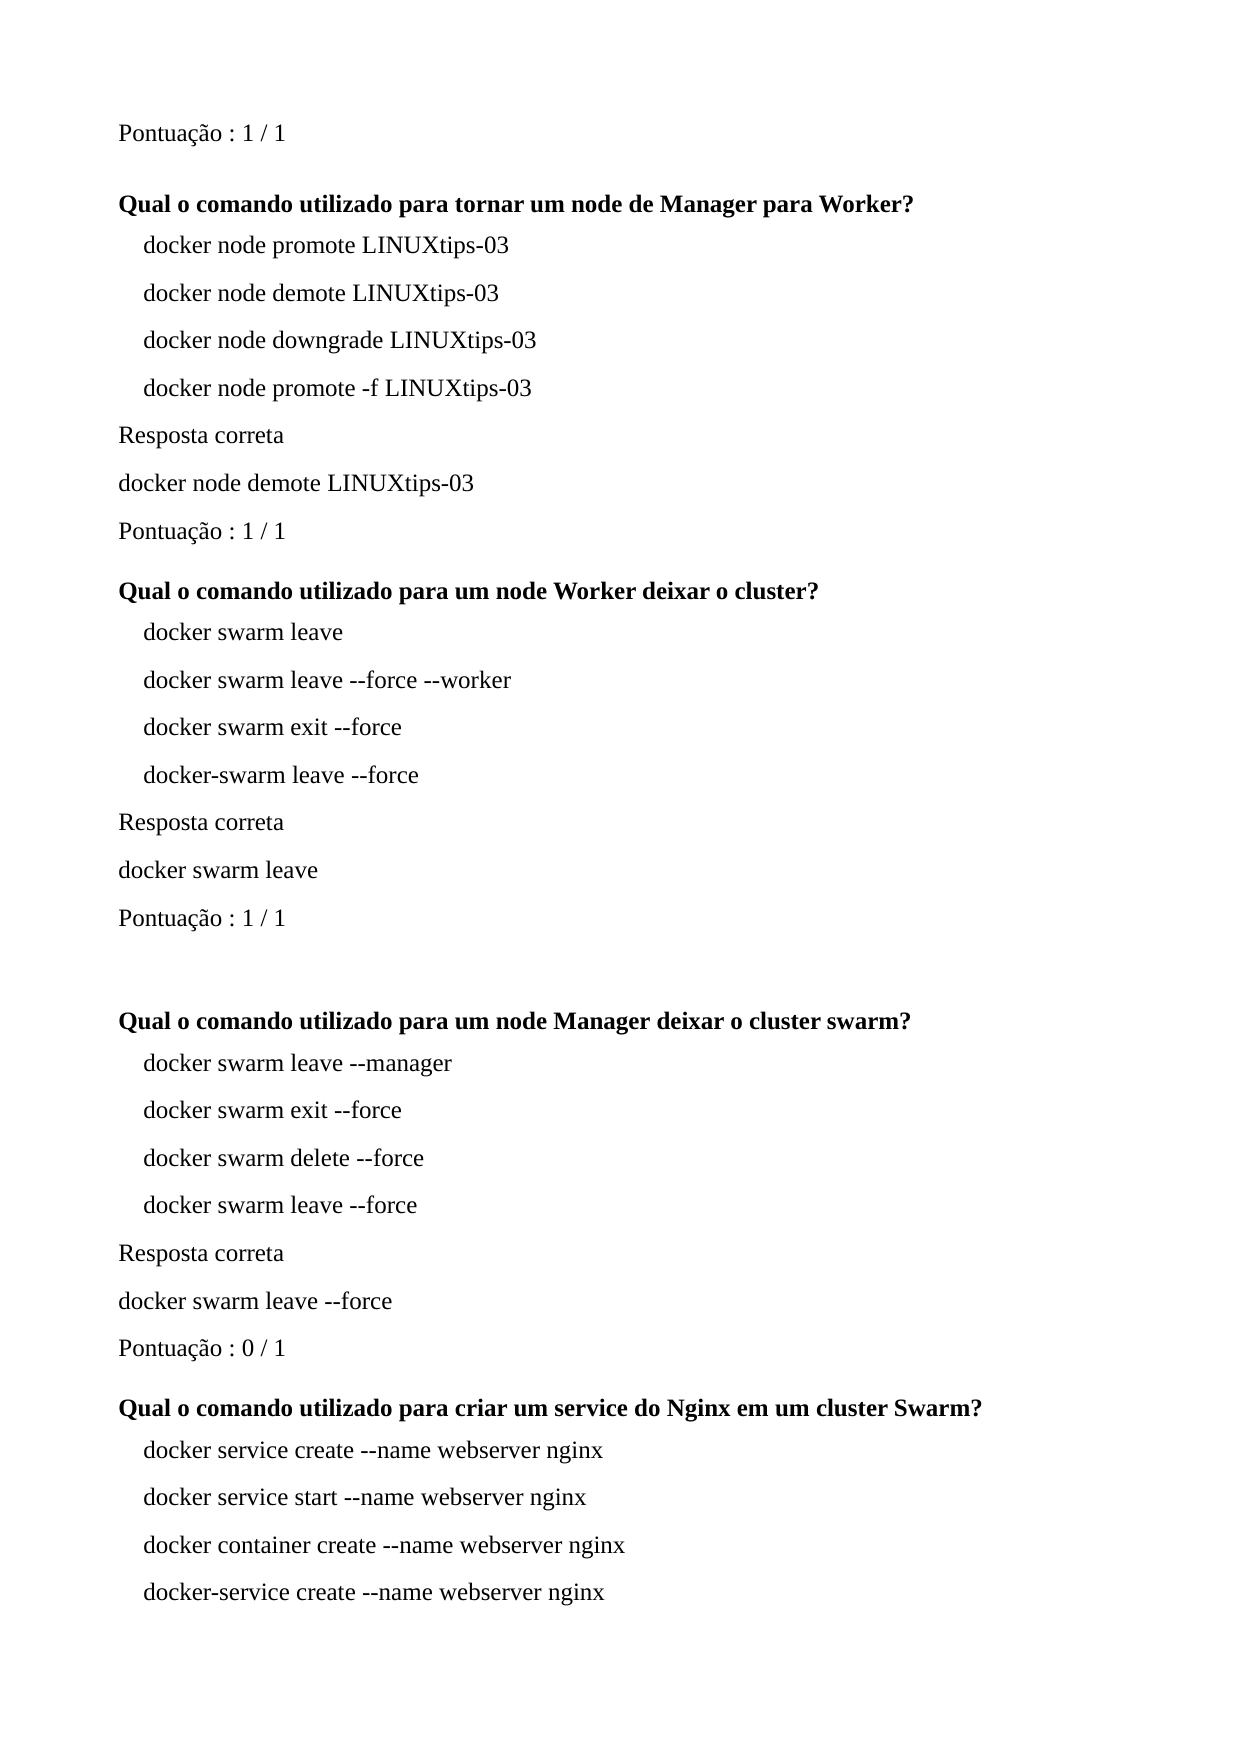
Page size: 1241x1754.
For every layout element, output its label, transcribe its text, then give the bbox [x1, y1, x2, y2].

text docker swarm exit --force [118, 1095, 1122, 1124]
text docker-swarm leave --force [118, 760, 1122, 789]
text Pontuação : 0 / 1 [118, 1333, 1122, 1362]
text docker node promote -f LINUXtips-03 [118, 373, 1122, 402]
text docker swarm leave --force [118, 1191, 1122, 1219]
text docker node promote LINUXtips-03 [118, 230, 1122, 259]
subtitle Qual o comando utilizado para um node Manager deixar o cluster swarm? [118, 1006, 1122, 1035]
text Resposta correta [118, 421, 1122, 449]
text docker swarm exit --force [118, 712, 1122, 741]
text Resposta correta [118, 1238, 1122, 1267]
text docker swarm leave --force [118, 1286, 1122, 1314]
text docker node demote LINUXtips-03 [118, 278, 1122, 306]
text docker swarm leave [118, 855, 1122, 884]
text docker node demote LINUXtips-03 [118, 468, 1122, 497]
text docker node downgrade LINUXtips-03 [118, 325, 1122, 354]
text Resposta correta [118, 807, 1122, 836]
subtitle Qual o comando utilizado para criar um service do Nginx em um cluster Swarm? [118, 1393, 1122, 1422]
text docker swarm delete --force [118, 1143, 1122, 1172]
text docker service create --name webserver nginx [118, 1435, 1122, 1463]
text Pontuação : 1 / 1 [118, 516, 1122, 544]
text Pontuação : 1 / 1 [118, 118, 1122, 147]
text docker-service create --name webserver nginx [118, 1577, 1122, 1606]
text docker swarm leave --manager [118, 1048, 1122, 1076]
text docker swarm leave --force --worker [118, 665, 1122, 693]
text docker service start --name webserver nginx [118, 1482, 1122, 1511]
text docker container create --name webserver nginx [118, 1530, 1122, 1559]
subtitle Qual o comando utilizado para um node Worker deixar o cluster? [118, 576, 1122, 604]
subtitle Qual o comando utilizado para tornar um node de Manager para Worker? [118, 189, 1122, 218]
text Pontuação : 1 / 1 [118, 903, 1122, 931]
text docker swarm leave [118, 617, 1122, 646]
